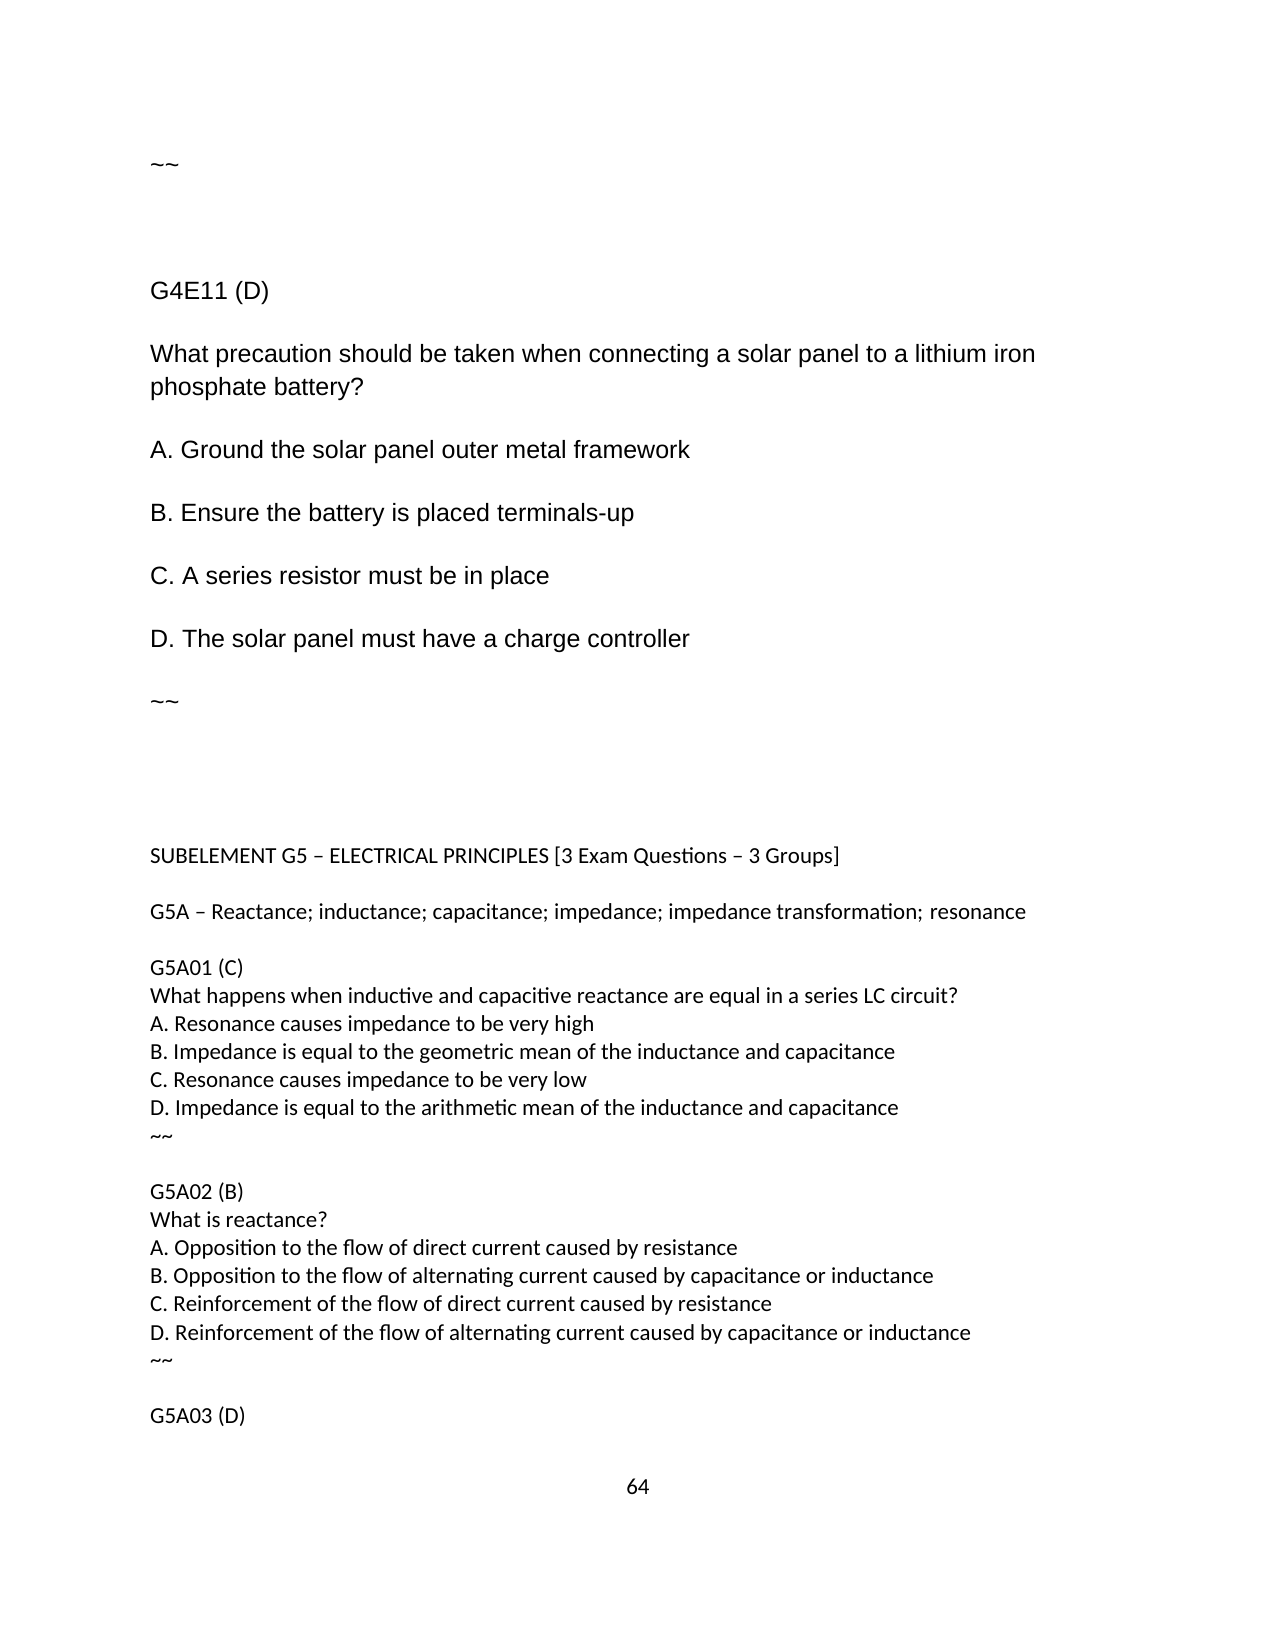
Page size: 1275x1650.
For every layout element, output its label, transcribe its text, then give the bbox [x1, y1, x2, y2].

text D. Reinforcement of the flow of alternating current caused by capacitance or inductance [150, 1318, 1125, 1346]
text G5A01 (C) [150, 953, 1125, 981]
text C. A series resistor must be in place [150, 561, 1125, 590]
text B. Ensure the battery is placed terminals-up [150, 498, 1125, 527]
text G5A02 (B) [150, 1177, 1125, 1206]
text G5A03 (D) [150, 1402, 1125, 1430]
text B. Opposition to the flow of alternating current caused by capacitance or inductance [150, 1262, 1125, 1289]
text A. Opposition to the flow of direct current caused by resistance [150, 1233, 1125, 1262]
text ~~ [150, 1346, 1125, 1374]
text ~~ [150, 1121, 1125, 1149]
text C. Resonance causes impedance to be very low [150, 1065, 1125, 1093]
text C. Reinforcement of the flow of direct current caused by resistance [150, 1289, 1125, 1318]
text ~~ [150, 687, 1125, 716]
text A. Ground the solar panel outer metal framework [150, 435, 1125, 464]
text D. Impedance is equal to the arithmetic mean of the inductance and capacitance [150, 1093, 1125, 1121]
text G5A – Reactance; inductance; capacitance; impedance; impedance transformation; resonance [150, 897, 1125, 925]
text B. Impedance is equal to the geometric mean of the inductance and capacitance [150, 1037, 1125, 1065]
text SUBELEMENT G5 – ELECTRICAL PRINCIPLES [3 Exam Questions – 3 Groups] [150, 841, 1125, 869]
text What happens when inductive and capacitive reactance are equal in a series LC circuit? [150, 981, 1125, 1009]
text ~~ [150, 150, 1125, 179]
text What precaution should be taken when connecting a solar panel to a lithium iron phosphate battery? [150, 339, 1125, 401]
text G4E11 (D) [150, 276, 1125, 305]
text A. Resonance causes impedance to be very high [150, 1009, 1125, 1037]
text D. The solar panel must have a charge controller [150, 624, 1125, 653]
text What is reactance? [150, 1206, 1125, 1233]
